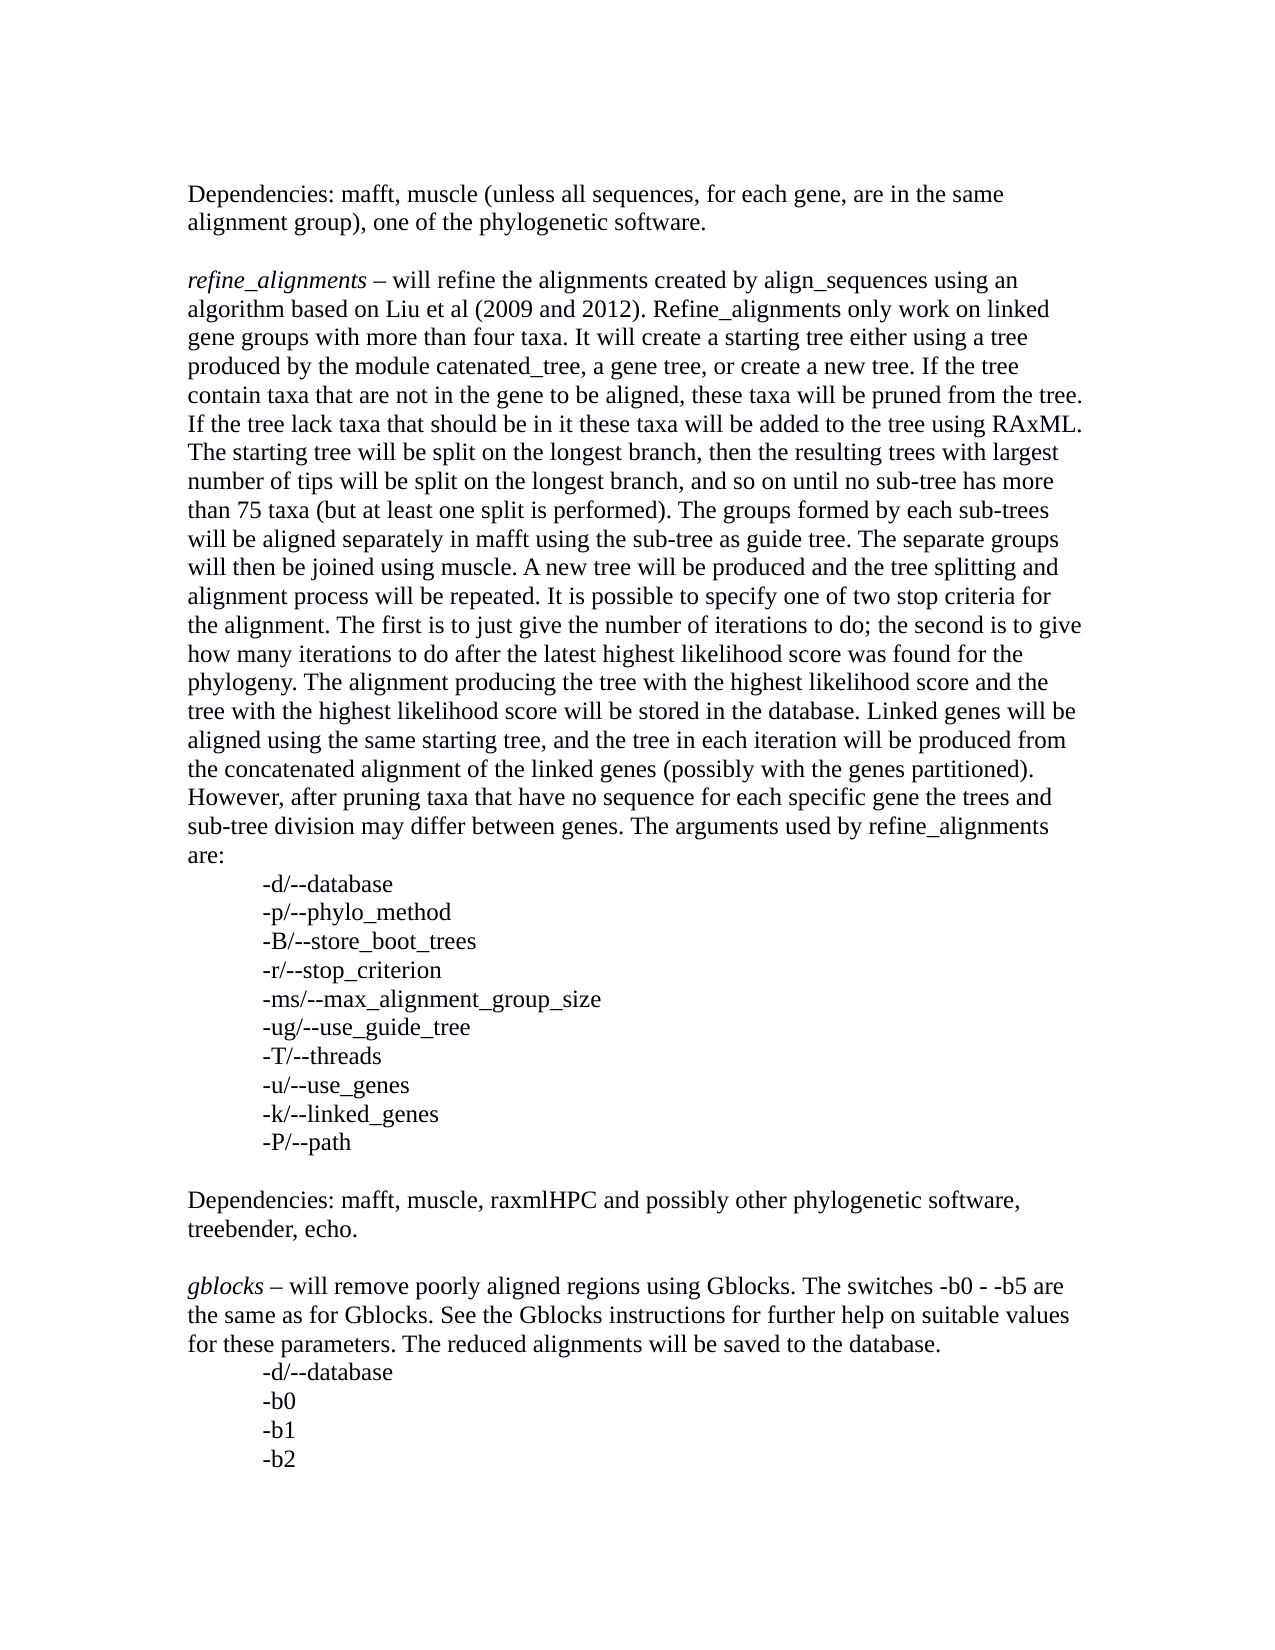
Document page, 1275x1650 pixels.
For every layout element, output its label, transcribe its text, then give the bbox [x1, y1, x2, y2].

text -b2 [187, 1444, 1087, 1472]
text -ms/--max_alignment_group_size [187, 984, 1087, 1012]
text -b1 [187, 1415, 1087, 1444]
text -d/--database [187, 1357, 1087, 1386]
text -k/--linked_genes [187, 1099, 1087, 1127]
text gblocks – will remove poorly aligned regions using Gblocks. The switches -b0 - -b5 are the same as for Gblocks. See the Gblocks instructions for further help on suitable values for these parameters. The reduced alignments will be saved to the database. [187, 1271, 1087, 1357]
text -T/--threads [187, 1041, 1087, 1070]
text -d/--database [187, 869, 1087, 897]
text -b0 [187, 1386, 1087, 1415]
text -ug/--use_guide_tree [187, 1012, 1087, 1041]
text -u/--use_genes [187, 1070, 1087, 1099]
text -r/--stop_criterion [187, 955, 1087, 984]
text refine_alignments – will refine the alignments created by align_sequences using an algorithm based on Liu et al (2009 and 2012). Refine_alignments only work on linked gene groups with more than four taxa. It will create a starting tree either using a tree produced by the module catenated_tree, a gene tree, or create a new tree. If the tree contain taxa that are not in the gene to be aligned, these taxa will be pruned from the tree. If the tree lack taxa that should be in it these taxa will be added to the tree using RAxML. The starting tree will be split on the longest branch, then the resulting trees with largest number of tips will be split on the longest branch, and so on until no sub-tree has more than 75 taxa (but at least one split is performed). The groups formed by each sub-trees will be aligned separately in mafft using the sub-tree as guide tree. The separate groups will then be joined using muscle. A new tree will be produced and the tree splitting and alignment process will be repeated. It is possible to specify one of two stop criteria for the alignment. The first is to just give the number of iterations to do; the second is to give how many iterations to do after the latest highest likelihood score was found for the phylogeny. The alignment producing the tree with the highest likelihood score and the tree with the highest likelihood score will be stored in the database. Linked genes will be aligned using the same starting tree, and the tree in each iteration will be produced from the concatenated alignment of the linked genes (possibly with the genes partitioned). However, after pruning taxa that have no sequence for each specific gene the trees and sub-tree division may differ between genes. The arguments used by refine_alignments are: [187, 265, 1087, 869]
text Dependencies: mafft, muscle, raxmlHPC and possibly other phylogenetic software, treebender, echo. [187, 1185, 1087, 1242]
text Dependencies: mafft, muscle (unless all sequences, for each gene, are in the same alignment group), one of the phylogenetic software. [187, 179, 1087, 236]
text -B/--store_boot_trees [187, 926, 1087, 955]
text -p/--phylo_method [187, 897, 1087, 926]
text -P/--path [187, 1127, 1087, 1156]
